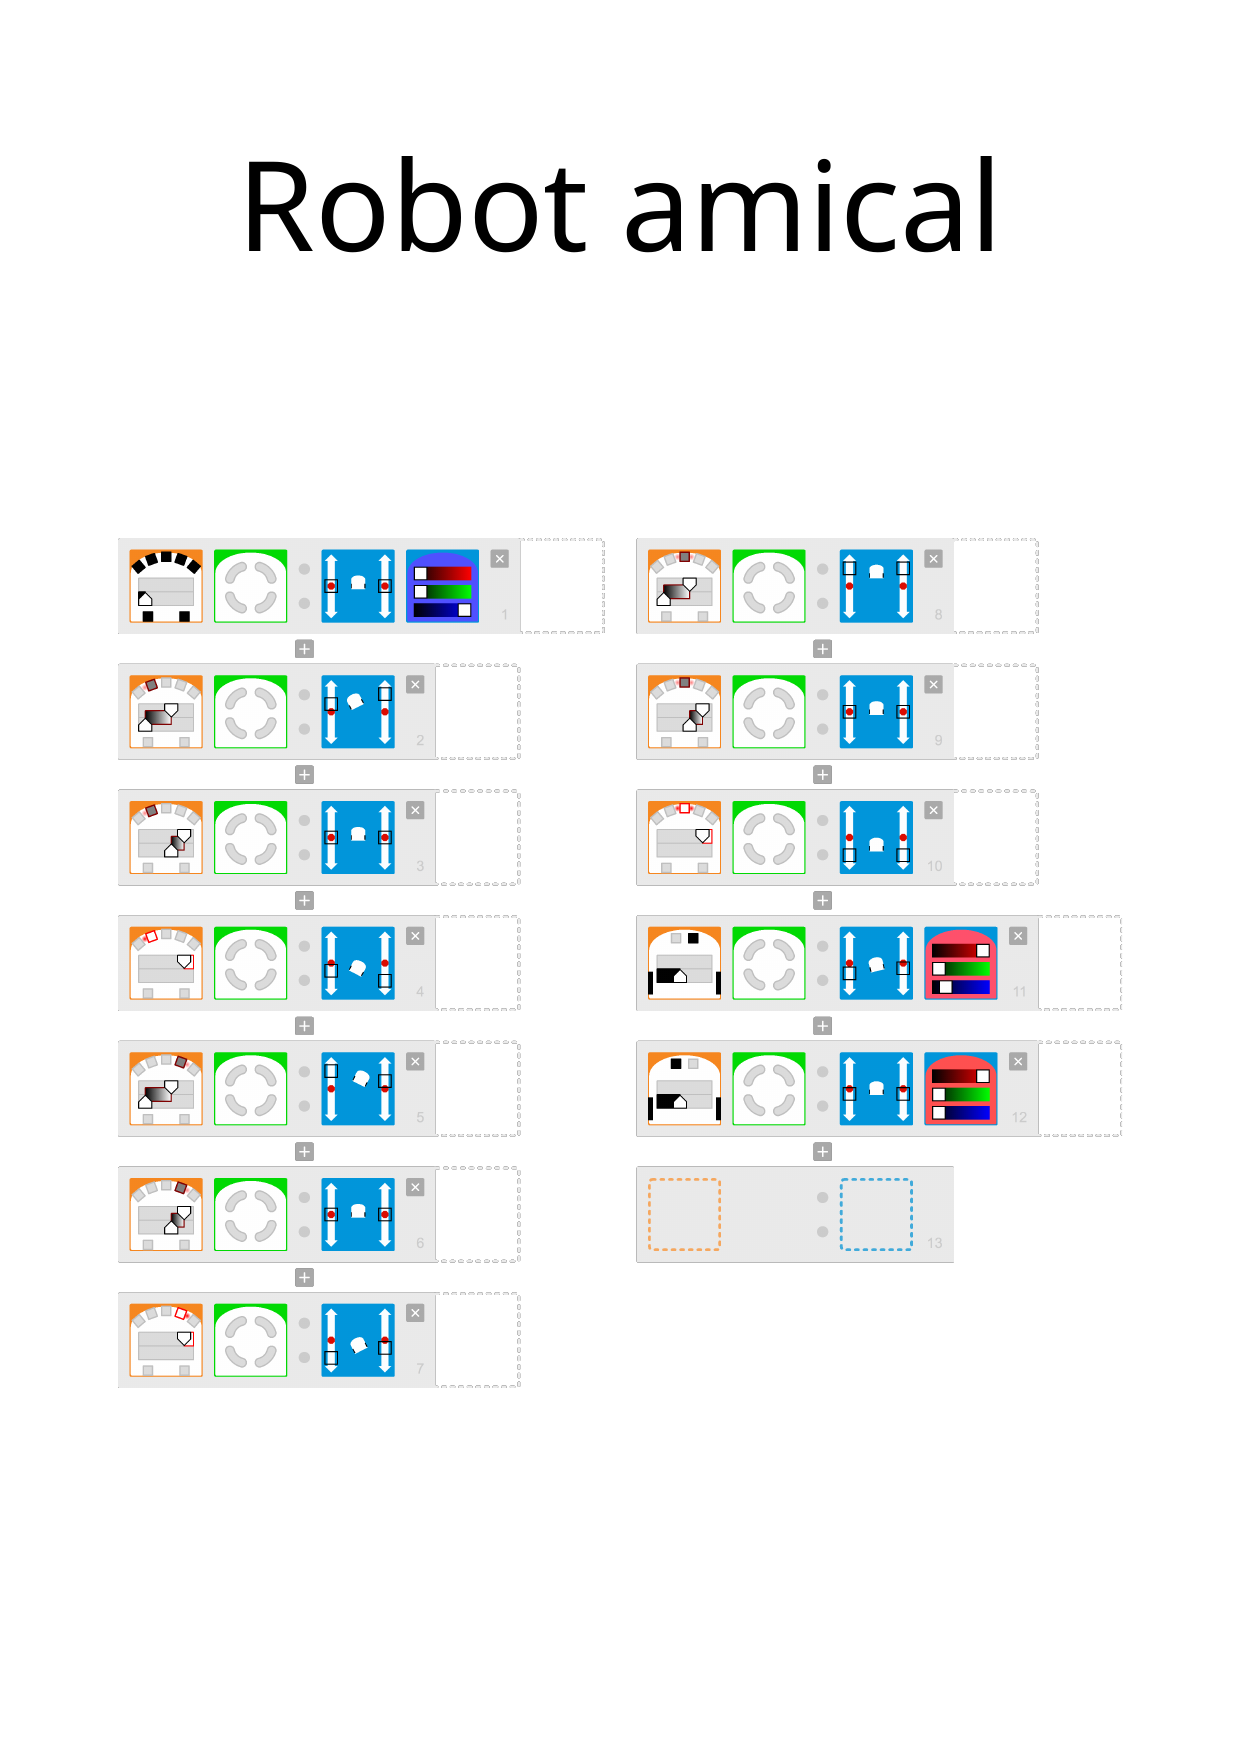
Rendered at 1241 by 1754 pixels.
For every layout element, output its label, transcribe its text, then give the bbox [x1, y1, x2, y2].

picture [118, 538, 1123, 1388]
text Robot amical [118, 118, 1122, 288]
